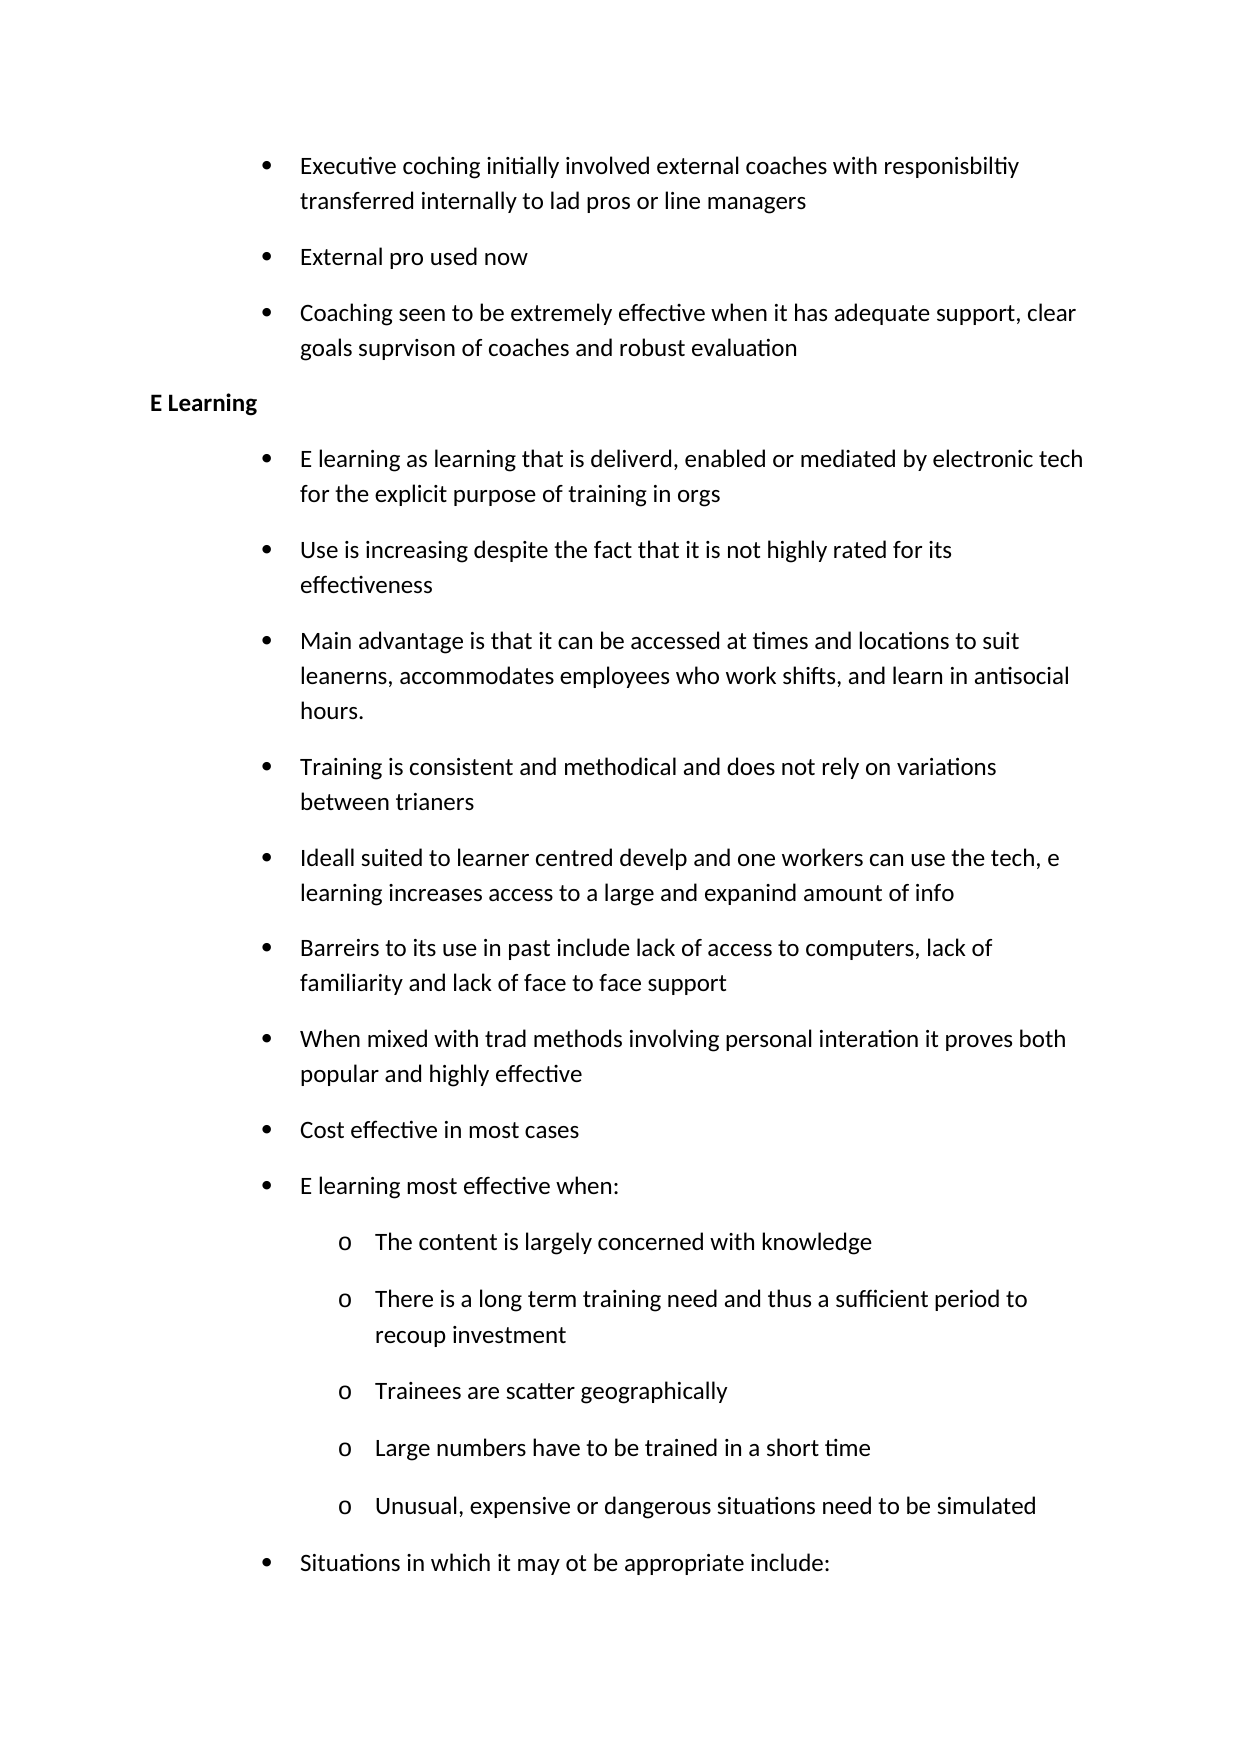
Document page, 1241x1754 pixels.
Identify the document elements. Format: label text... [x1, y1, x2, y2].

list Main advantage is that it can be accessed at times and locations to suit leanerns, accommodates employees who work shifts, and learn in antisocial hours. [262, 625, 1090, 726]
list Training is consistent and methodical and does not rely on variations between trianers [262, 751, 1090, 816]
list E learning most effective when: [262, 1170, 1090, 1201]
list Executive coching initially involved external coaches with responisbiltiy transferred internally to lad pros or line managers [262, 150, 1090, 216]
list Unusual, expensive or dangerous situations need to be simulated [337, 1490, 1090, 1522]
list Cost effective in most cases [262, 1114, 1090, 1145]
list Situations in which it may ot be appropriate include: [262, 1547, 1090, 1578]
text E Learning [150, 387, 1090, 418]
list Ideall suited to learner centred develp and one workers can use the tech, e learning increases access to a large and expanind amount of info [262, 842, 1090, 907]
list Large numbers have to be trained in a short time [337, 1432, 1090, 1464]
list Barreirs to its use in past include lack of access to computers, lack of familiarity and lack of face to face support [262, 932, 1090, 998]
list Trainees are scatter geographically [337, 1375, 1090, 1407]
list The content is largely concerned with knowledge [337, 1226, 1090, 1258]
list External pro used now [262, 241, 1090, 271]
list Use is increasing despite the fact that it is not highly rated for its effectiveness [262, 534, 1090, 600]
list Coaching seen to be extremely effective when it has adequate support, clear goals suprvison of coaches and robust evaluation [262, 297, 1090, 362]
list When mixed with trad methods involving personal interation it proves both popular and highly effective [262, 1023, 1090, 1089]
list E learning as learning that is deliverd, enabled or mediated by electronic tech for the explicit purpose of training in orgs [262, 443, 1090, 509]
list There is a long term training need and thus a sufficient period to recoup investment [337, 1283, 1090, 1350]
